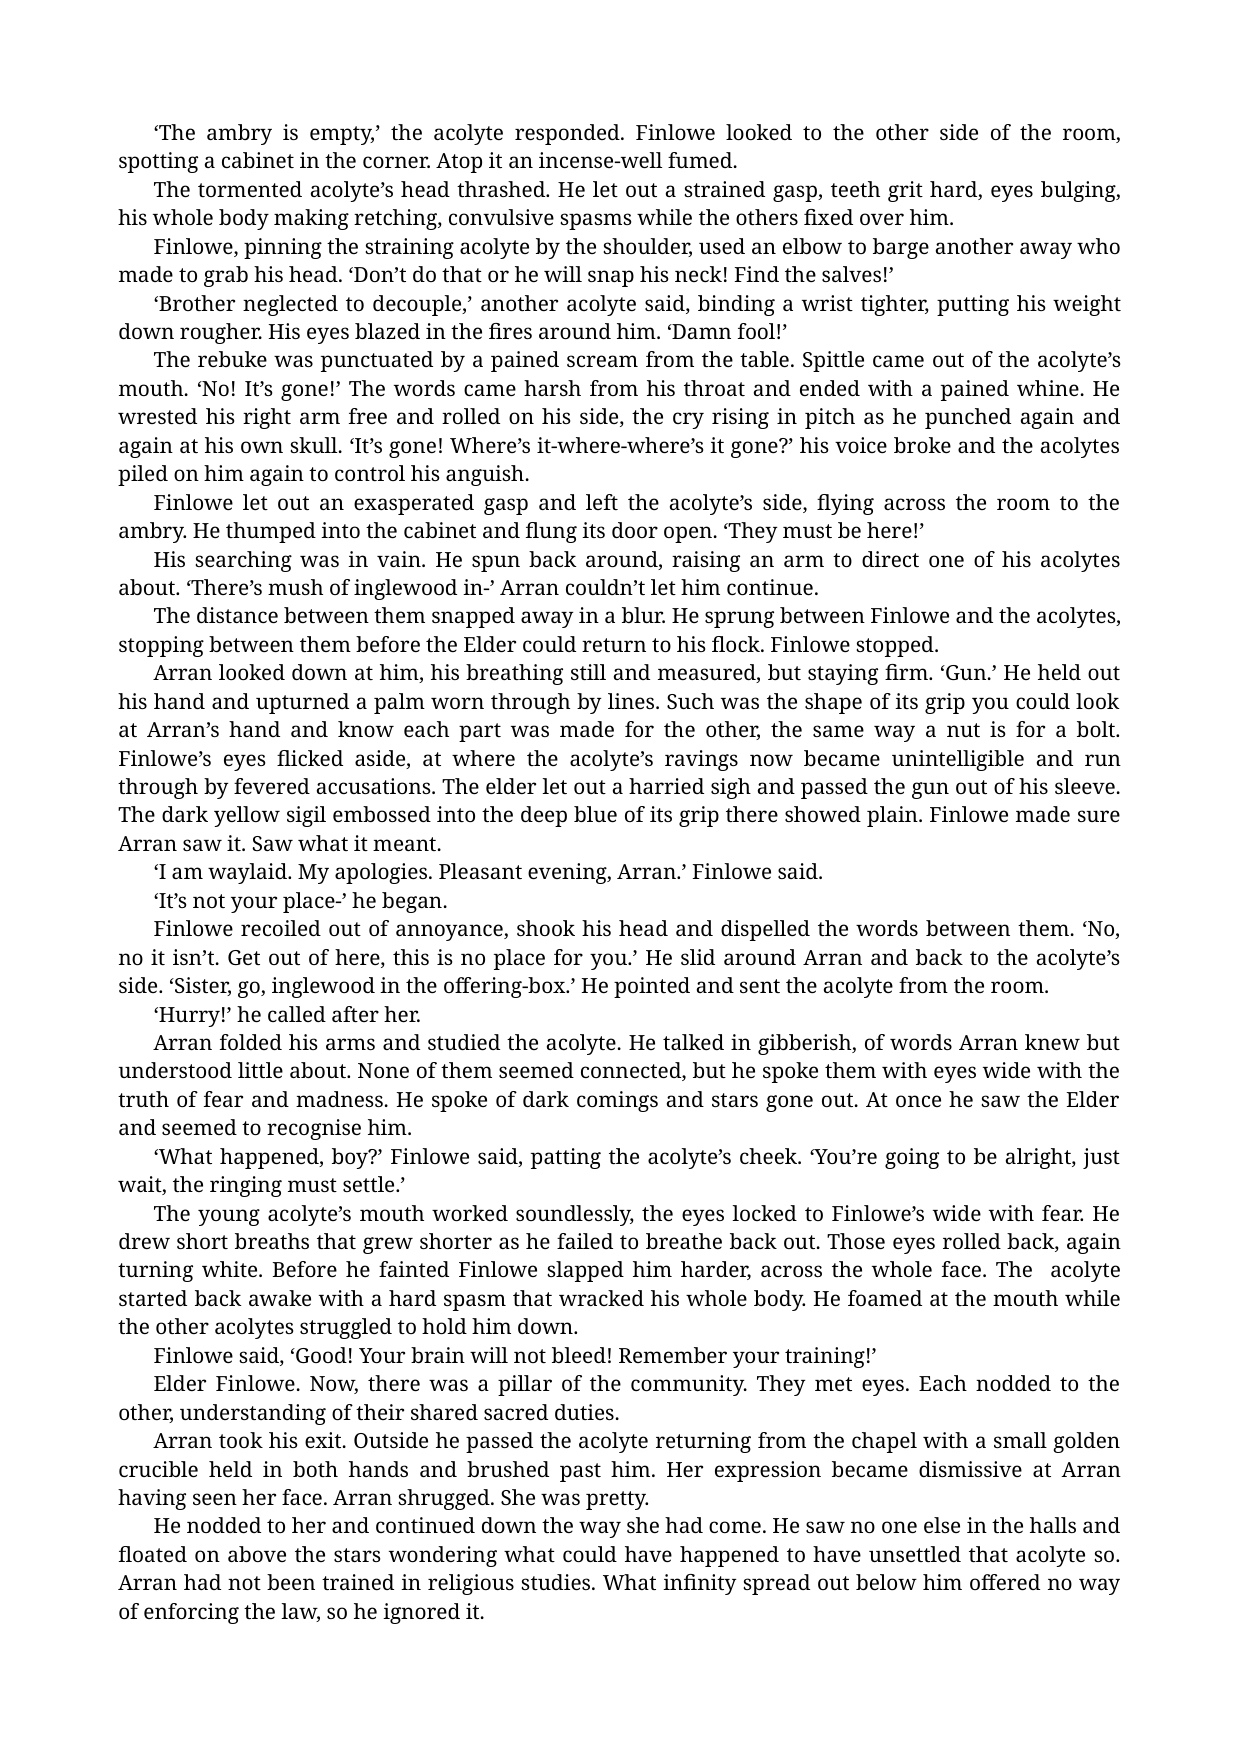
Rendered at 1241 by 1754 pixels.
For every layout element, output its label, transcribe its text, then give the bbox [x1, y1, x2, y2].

text ‘It’s not your place-’ he began. [118, 886, 1122, 914]
text Finlowe said, ‘Good! Your brain will not bleed! Remember your training!’ [118, 1341, 1122, 1369]
text ‘Hurry!’ he called after her. [118, 1000, 1122, 1028]
text ‘What happened, boy?’ Finlowe said, patting the acolyte’s cheek. ‘You’re going to be alright, just wait, the ringing must settle.’ [118, 1142, 1122, 1199]
text The rebuke was punctuated by a pained scream from the table. Spittle came out of the acolyte’s mouth. ‘No! It’s gone!’ The words came harsh from his throat and ended with a pained whine. He wrested his right arm free and rolled on his side, the cry rising in pitch as he punched again and again at his own skull. ‘It’s gone! Where’s it-where-where’s it gone?’ his voice broke and the acolytes piled on him again to control his anguish. [118, 346, 1122, 488]
text Elder Finlowe. Now, there was a pillar of the community. They met eyes. Each nodded to the other, understanding of their shared sacred duties. [118, 1369, 1122, 1426]
text ‘The ambry is empty,’ the acolyte responded. Finlowe looked to the other side of the room, spotting a cabinet in the corner. Atop it an incense-well fumed. [118, 118, 1122, 175]
text Arran took his exit. Outside he passed the acolyte returning from the chapel with a small golden crucible held in both hands and brushed past him. Her expression became dismissive at Arran having seen her face. Arran shrugged. She was pretty. [118, 1426, 1122, 1512]
text The young acolyte’s mouth worked soundlessly, the eyes locked to Finlowe’s wide with fear. He drew short breaths that grew shorter as he failed to breathe back out. Those eyes rolled back, again turning white. Before he fainted Finlowe slapped him harder, across the whole face. The acolyte started back awake with a hard spasm that wracked his whole body. He foamed at the mouth while the other acolytes struggled to hold him down. [118, 1199, 1122, 1341]
text Finlowe let out an exasperated gasp and left the acolyte’s side, flying across the room to the ambry. He thumped into the cabinet and flung its door open. ‘They must be here!’ [118, 488, 1122, 545]
text ‘Brother neglected to decouple,’ another acolyte said, binding a wrist tighter, putting his weight down rougher. His eyes blazed in the fires around him. ‘Damn fool!’ [118, 289, 1122, 346]
text His searching was in vain. He spun back around, raising an arm to direct one of his acolytes about. ‘There’s mush of inglewood in-’ Arran couldn’t let him continue. [118, 545, 1122, 602]
text Arran looked down at him, his breathing still and measured, but staying firm. ‘Gun.’ He held out his hand and upturned a palm worn through by lines. Such was the shape of its grip you could look at Arran’s hand and know each part was made for the other, the same way a nut is for a bolt. Finlowe’s eyes flicked aside, at where the acolyte’s ravings now became unintelligible and run through by fevered accusations. The elder let out a harried sigh and passed the gun out of his sleeve. The dark yellow sigil embossed into the deep blue of its grip there showed plain. Finlowe made sure Arran saw it. Saw what it meant. [118, 658, 1122, 857]
text Finlowe, pinning the straining acolyte by the shoulder, used an elbow to barge another away who made to grab his head. ‘Don’t do that or he will snap his neck! Find the salves!’ [118, 232, 1122, 289]
text ‘I am waylaid. My apologies. Pleasant evening, Arran.’ Finlowe said. [118, 857, 1122, 886]
text The distance between them snapped away in a blur. He sprung between Finlowe and the acolytes, stopping between them before the Elder could return to his flock. Finlowe stopped. [118, 602, 1122, 658]
text Finlowe recoiled out of annoyance, shook his head and dispelled the words between them. ‘No, no it isn’t. Get out of here, this is no place for you.’ He slid around Arran and back to the acolyte’s side. ‘Sister, go, inglewood in the offering-box.’ He pointed and sent the acolyte from the room. [118, 914, 1122, 1000]
text Arran folded his arms and studied the acolyte. He talked in gibberish, of words Arran knew but understood little about. None of them seemed connected, but he spoke them with eyes wide with the truth of fear and madness. He spoke of dark comings and stars gone out. At once he saw the Elder and seemed to recognise him. [118, 1028, 1122, 1142]
text The tormented acolyte’s head thrashed. He let out a strained gasp, teeth grit hard, eyes bulging, his whole body making retching, convulsive spasms while the others fixed over him. [118, 175, 1122, 232]
text He nodded to her and continued down the way she had come. He saw no one else in the halls and floated on above the stars wondering what could have happened to have unsettled that acolyte so. Arran had not been trained in religious studies. What infinity spread out below him offered no way of enforcing the law, so he ignored it. [118, 1512, 1122, 1625]
